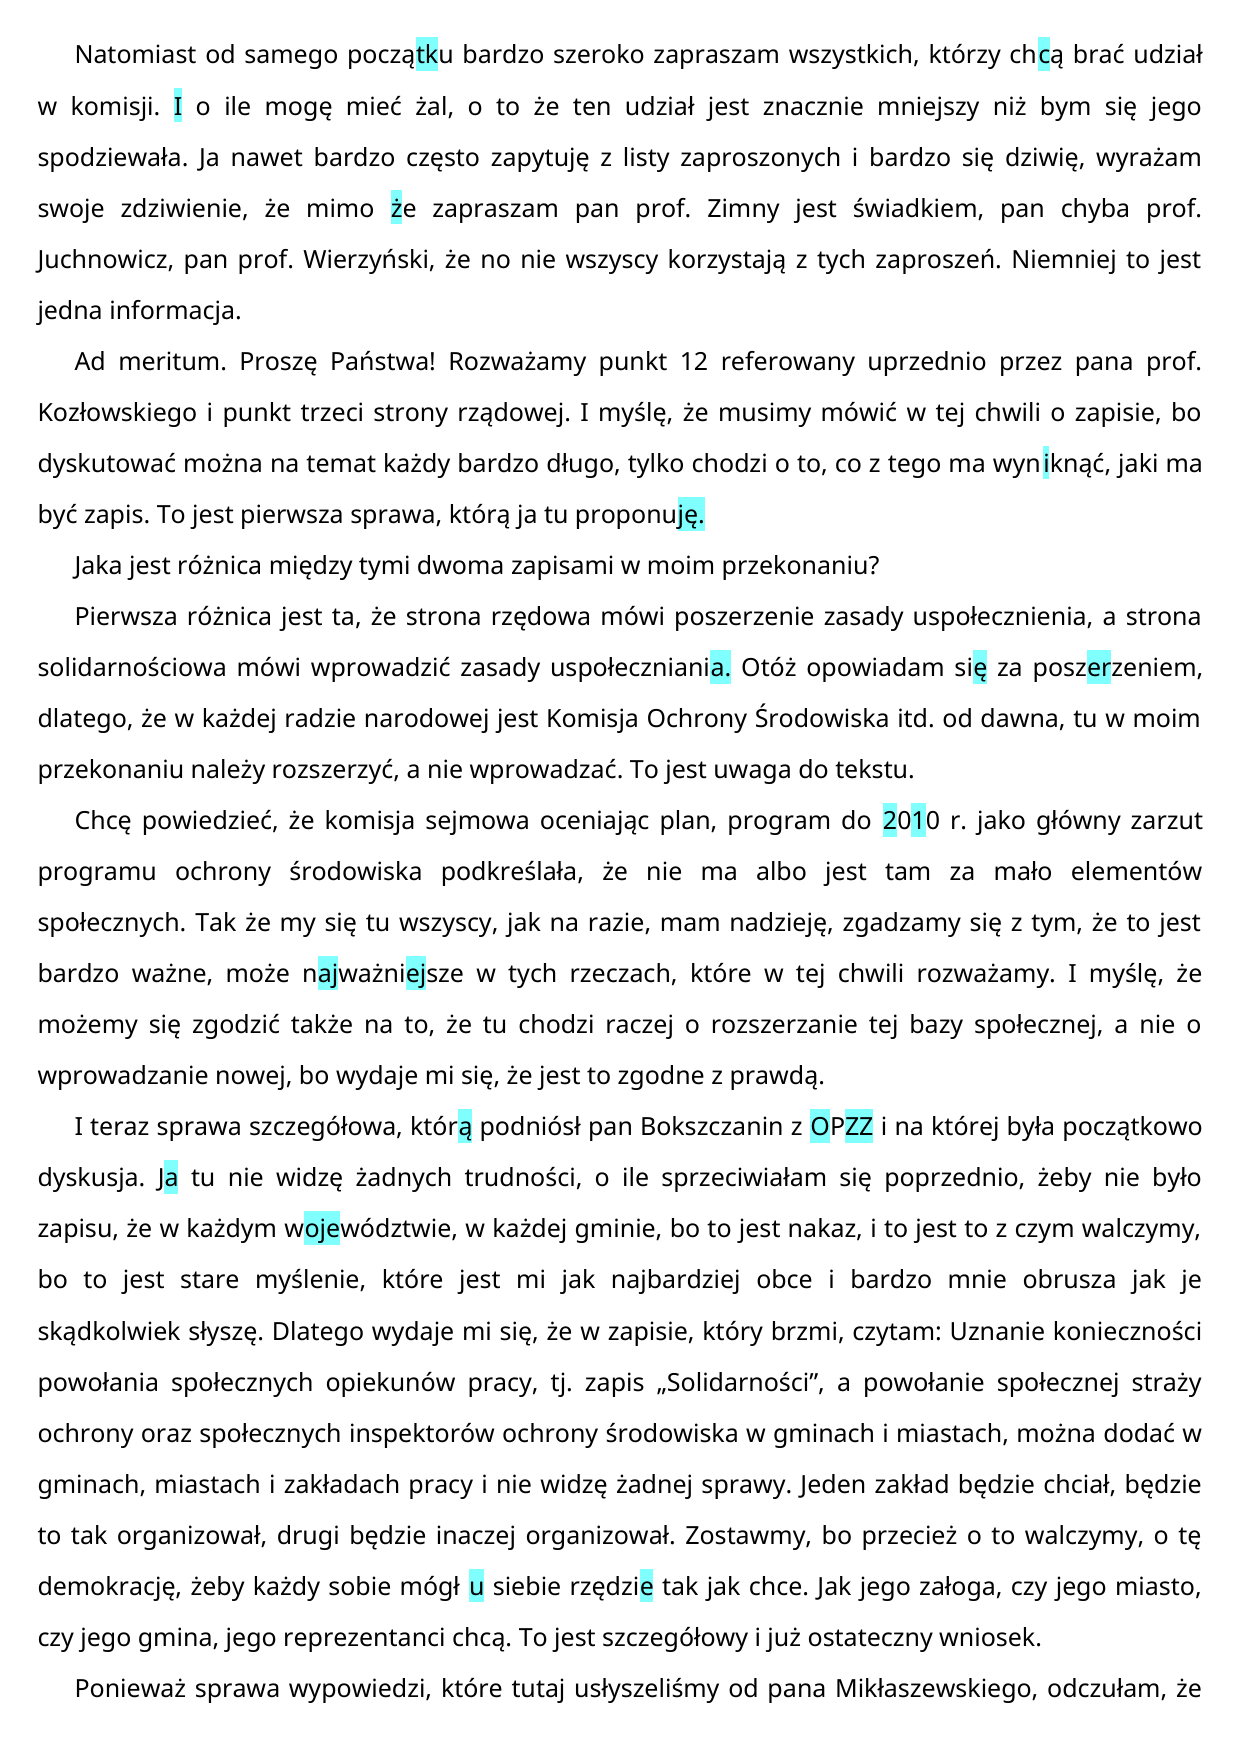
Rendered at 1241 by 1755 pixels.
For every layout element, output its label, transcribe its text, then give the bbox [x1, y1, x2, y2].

text Chcę powiedzieć, że komisja sejmowa oceniając plan, program do 2010 r. jako główny zarzut programu ochrony środowiska podkreślała, że nie ma albo jest tam za mało elementów społecznych. Tak że my się tu wszyscy, jak na razie, mam nadzieję, zgadzamy się z tym, że to jest bardzo ważne, może najważniejsze w tych rzeczach, które w tej chwili rozważamy. I myślę, że możemy się zgodzić także na to, że tu chodzi raczej o rozszerzanie tej bazy społecznej, a nie o wprowadzanie nowej, bo wydaje mi się, że jest to zgodne z prawdą. [37, 803, 1203, 1092]
text Pierwsza różnica jest ta, że strona rzędowa mówi poszerzenie zasady uspołecznienia, a strona solidarnościowa mówi wprowadzić zasady uspołeczniania. Otóż opowiadam się za poszerzeniem, dlatego, że w każdej radzie narodowej jest Komisja Ochrony Środowiska itd. od dawna, tu w moim przekonaniu należy rozszerzyć, a nie wprowadzać. To jest uwaga do tekstu. [37, 599, 1203, 786]
text Ponieważ sprawa wypowiedzi, które tutaj usłyszeliśmy od pana Mikłaszewskiego, odczułam, że [37, 1671, 1203, 1704]
text I teraz sprawa szczegółowa, którą podniósł pan Bokszczanin z OPZZ i na której była początkowo dyskusja. Ja tu nie widzę żadnych trudności, o ile sprzeciwiałam się poprzednio, żeby nie było zapisu, że w każdym województwie, w każdej gminie, bo to jest nakaz, i to jest to z czym walczymy, bo to jest stare myślenie, które jest mi jak najbardziej obce i bardzo mnie obrusza jak je skądkolwiek słyszę. Dlatego wydaje mi się, że w zapisie, który brzmi, czytam: Uznanie konieczności powołania społecznych opiekunów pracy, tj. zapis „Solidarności”, a powołanie społecznej straży ochrony oraz społecznych inspektorów ochrony środowiska w gminach i miastach, można dodać w gminach, miastach i zakładach pracy i nie widzę żadnej sprawy. Jeden zakład będzie chciał, będzie to tak organizował, drugi będzie inaczej organizował. Zostawmy, bo przecież o to walczymy, o tę demokrację, żeby każdy sobie mógł u siebie rzędzie tak jak chce. Jak jego załoga, czy jego miasto, czy jego gmina, jego reprezentanci chcą. To jest szczegółowy i już ostateczny wniosek. [37, 1109, 1203, 1653]
text Natomiast od samego początku bardzo szeroko zapraszam wszystkich, którzy chcą brać udział w komisji. I o ile mogę mieć żal, o to że ten udział jest znacznie mniejszy niż bym się jego spodziewała. Ja nawet bardzo często zapytuję z listy zaproszonych i bardzo się dziwię, wyrażam swoje zdziwienie, że mimo że zapraszam pan prof. Zimny jest świadkiem, pan chyba prof. Juchnowicz, pan prof. Wierzyński, że no nie wszyscy korzystają z tych zaproszeń. Niemniej to jest jedna informacja. [37, 37, 1203, 326]
text Jaka jest różnica między tymi dwoma zapisami w moim przekonaniu? [37, 548, 1203, 582]
text Ad meritum. Proszę Państwa! Rozważamy punkt 12 referowany uprzednio przez pana prof. Kozłowskiego i punkt trzeci strony rządowej. I myślę, że musimy mówić w tej chwili o zapisie, bo dyskutować można na temat każdy bardzo długo, tylko chodzi o to, co z tego ma wyniknąć, jaki ma być zapis. To jest pierwsza sprawa, którą ja tu proponuję. [37, 343, 1203, 531]
